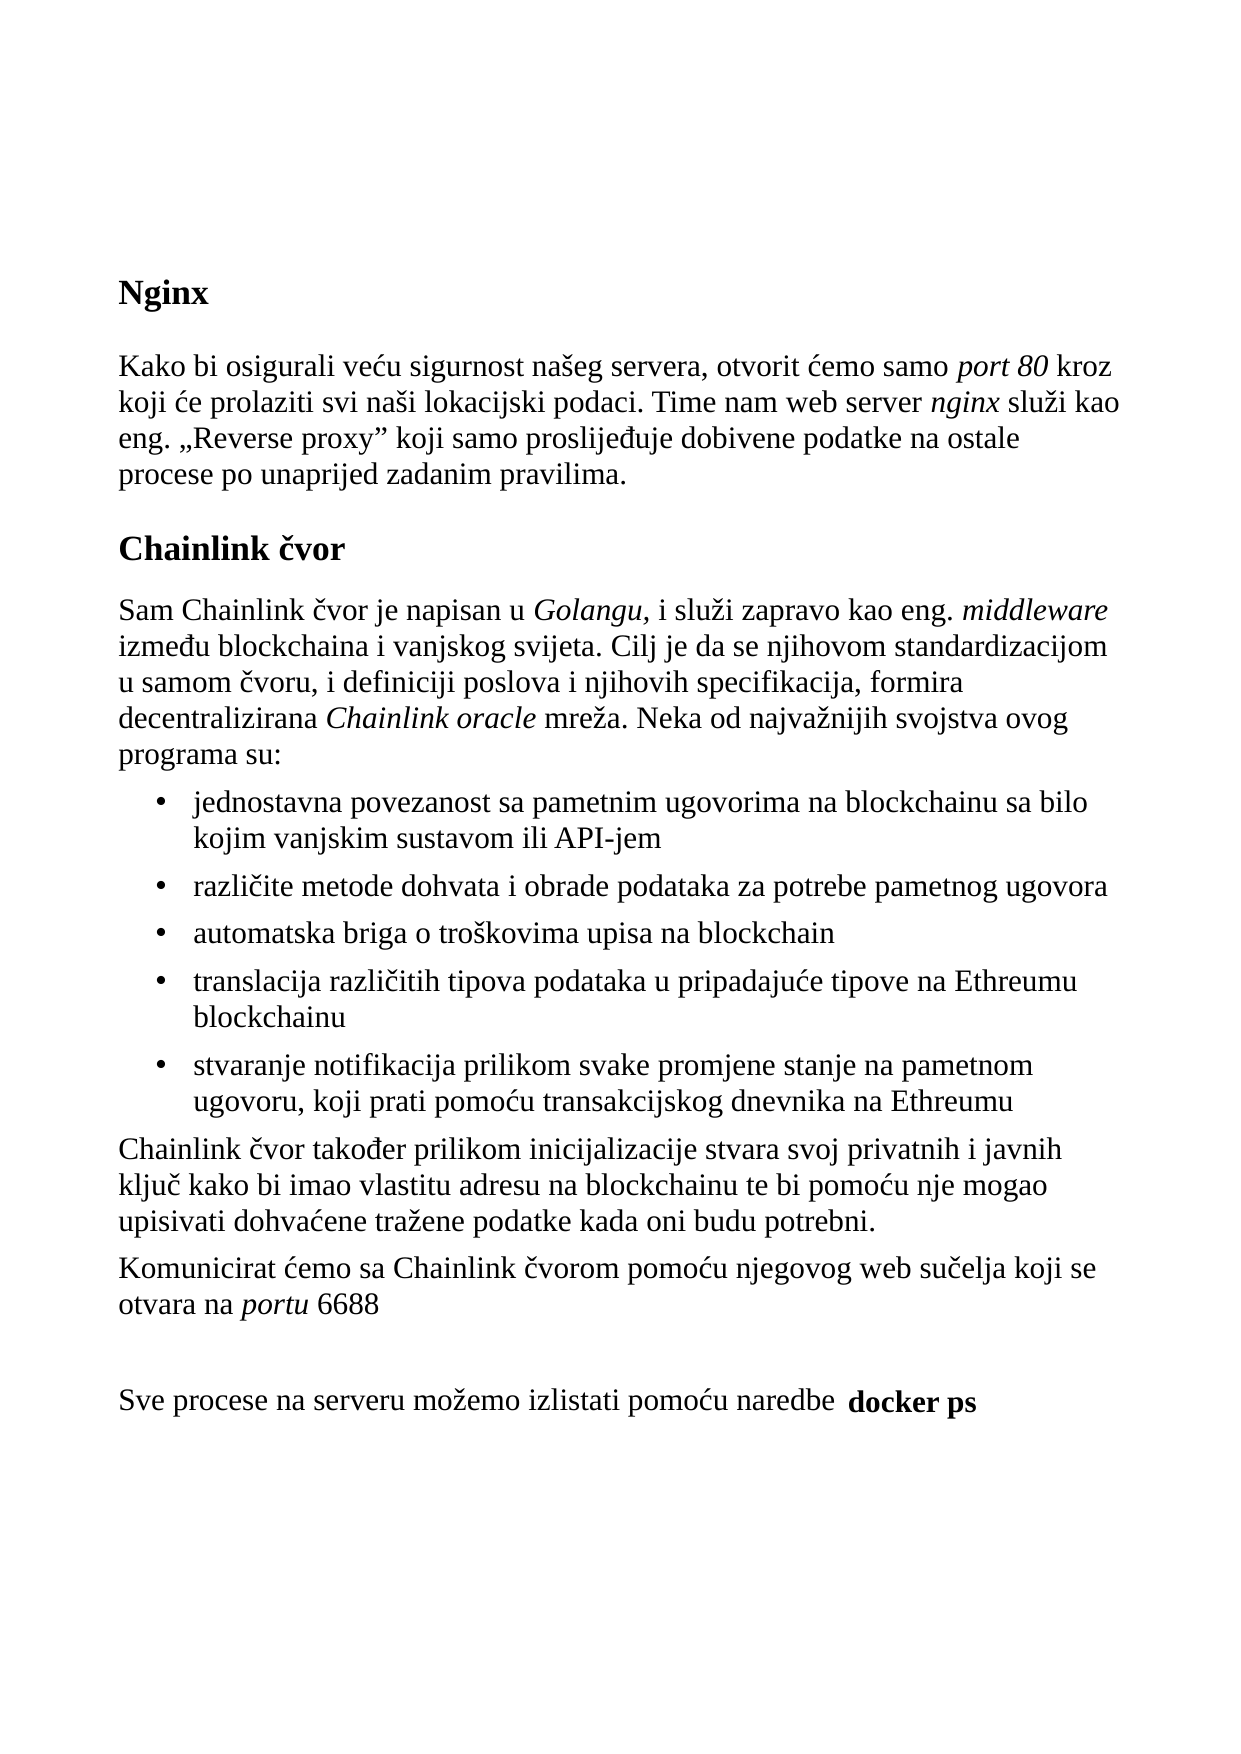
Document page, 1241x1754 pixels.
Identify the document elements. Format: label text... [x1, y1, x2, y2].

text Kako bi osigurali veću sigurnost našeg servera, otvorit ćemo samo port 80 kroz koji će prolaziti svi naši lokacijski podaci. Time nam web server nginx služi kao eng. „Reverse proxy” koji samo proslijeđuje dobivene podatke na ostale procese po unaprijed zadanim pravilima. [118, 347, 1122, 491]
list translacija različitih tipova podataka u pripadajuće tipove na Ethreumu blockchainu [156, 962, 1122, 1034]
text Komunicirat ćemo sa Chainlink čvorom pomoću njegovog web sučelja koji se otvara na portu 6688 [118, 1249, 1122, 1321]
text Sam Chainlink čvor je napisan u Golangu, i služi zapravo kao eng. middleware između blockchaina i vanjskog svijeta. Cilj je da se njihovom standardizacijom u samom čvoru, i definiciji poslova i njihovih specifikacija, formira decentralizirana Chainlink oracle mreža. Neka od najvažnijih svojstva ovog programa su: [118, 591, 1122, 771]
text Sve procese na serveru možemo izlistati pomoću naredbe [118, 1381, 1122, 1417]
text Chainlink čvor također prilikom inicijalizacije stvara svoj privatnih i javnih ključ kako bi imao vlastitu adresu na blockchainu te bi pomoću nje mogao upisivati dohvaćene tražene podatke kada oni budu potrebni. [118, 1130, 1122, 1238]
text Chainlink čvor [118, 527, 1122, 568]
list jednostavna povezanost sa pametnim ugovorima na blockchainu sa bilo kojim vanjskim sustavom ili API-jem [156, 783, 1122, 855]
list automatska briga o troškovima upisa na blockchain [156, 914, 1122, 951]
text Nginx [118, 271, 1122, 312]
list stvaranje notifikacija prilikom svake promjene stanje na pametnom ugovoru, koji prati pomoću transakcijskog dnevnika na Ethreumu [156, 1046, 1122, 1118]
list različite metode dohvata i obrade podataka za potrebe pametnog ugovora [156, 867, 1122, 903]
